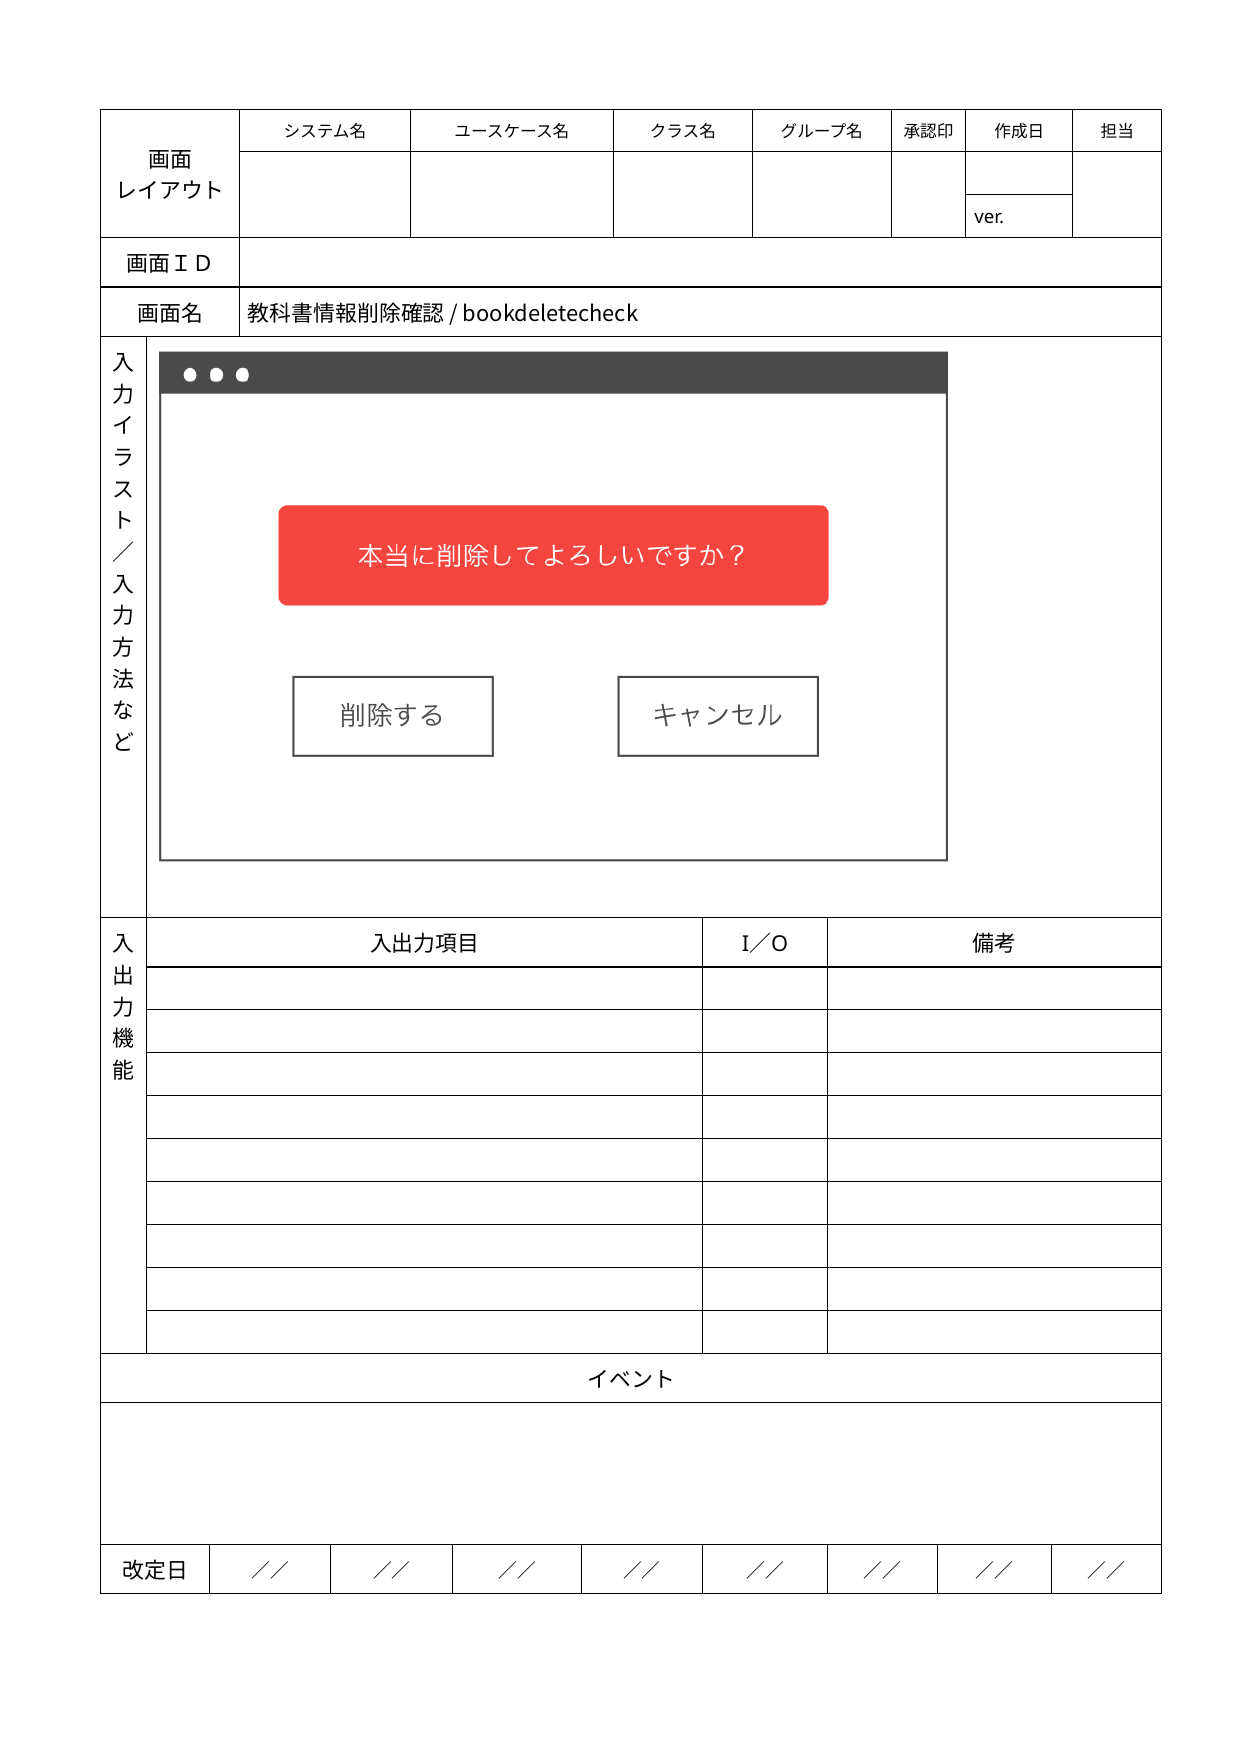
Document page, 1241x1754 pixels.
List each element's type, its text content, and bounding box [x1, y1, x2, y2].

table_cell I／O [703, 918, 827, 966]
table_header 承認印 [892, 110, 965, 151]
table_cell 入出力機能 [101, 918, 146, 1353]
table_cell 画面ＩＤ [101, 238, 239, 286]
table_cell [147, 1268, 702, 1310]
table_cell ／／ [938, 1545, 1051, 1593]
table_header システム名 [240, 110, 410, 151]
table_cell ／／ [828, 1545, 937, 1593]
table_cell [703, 1225, 827, 1267]
table_header 画面 レイアウト [101, 110, 239, 237]
table_cell 備考 [828, 918, 1161, 966]
table_cell ver. [966, 195, 1072, 237]
table_header 作成日 [966, 110, 1072, 151]
table_cell [147, 337, 1161, 917]
table_cell [828, 968, 1161, 1009]
table_cell [147, 1182, 702, 1224]
table_cell [147, 1010, 702, 1052]
table_cell ／／ [331, 1545, 452, 1593]
table_cell 改定日 [101, 1545, 209, 1593]
table_header クラス名 [614, 110, 752, 151]
table_cell [828, 1053, 1161, 1095]
table_cell [703, 1010, 827, 1052]
table_cell [614, 152, 752, 237]
table_cell ／／ [210, 1545, 330, 1593]
table_cell [703, 968, 827, 1009]
table_cell [828, 1268, 1161, 1310]
table_cell [753, 152, 891, 237]
table_cell [147, 1225, 702, 1267]
table_cell [828, 1182, 1161, 1224]
table_cell [828, 1096, 1161, 1138]
table_cell 入出力項目 [147, 918, 702, 966]
table_cell [828, 1139, 1161, 1181]
table_cell ／／ [703, 1545, 827, 1593]
table_cell 教科書情報削除確認 / bookdeletecheck [240, 288, 1161, 336]
table_cell [147, 1096, 702, 1138]
table_cell [966, 152, 1072, 194]
table_cell [703, 1139, 827, 1181]
table_header 担当 [1073, 110, 1161, 151]
table_cell [147, 1053, 702, 1095]
table_cell [1073, 152, 1161, 237]
table_cell [411, 152, 613, 237]
table_cell イベント [101, 1354, 1161, 1402]
table_cell 入力イラスト／入力方法など [101, 337, 146, 917]
table_cell [828, 1225, 1161, 1267]
table_cell [240, 238, 1161, 286]
table_cell [703, 1096, 827, 1138]
table_cell [703, 1053, 827, 1095]
table_cell [240, 152, 410, 237]
table_cell [101, 1403, 1161, 1544]
table_cell [703, 1268, 827, 1310]
table_cell [147, 1311, 702, 1353]
table_cell [147, 1139, 702, 1181]
table_cell ／／ [1052, 1545, 1161, 1593]
picture [155, 345, 957, 874]
table_cell ／／ [453, 1545, 581, 1593]
table_cell [828, 1010, 1161, 1052]
table_cell [892, 152, 965, 237]
table_cell [828, 1311, 1161, 1353]
table_cell [703, 1311, 827, 1353]
table_cell [703, 1182, 827, 1224]
table_header グループ名 [753, 110, 891, 151]
table_header ユースケース名 [411, 110, 613, 151]
table_cell 画面名 [101, 288, 239, 336]
table_cell [147, 968, 702, 1009]
table_cell ／／ [582, 1545, 702, 1593]
